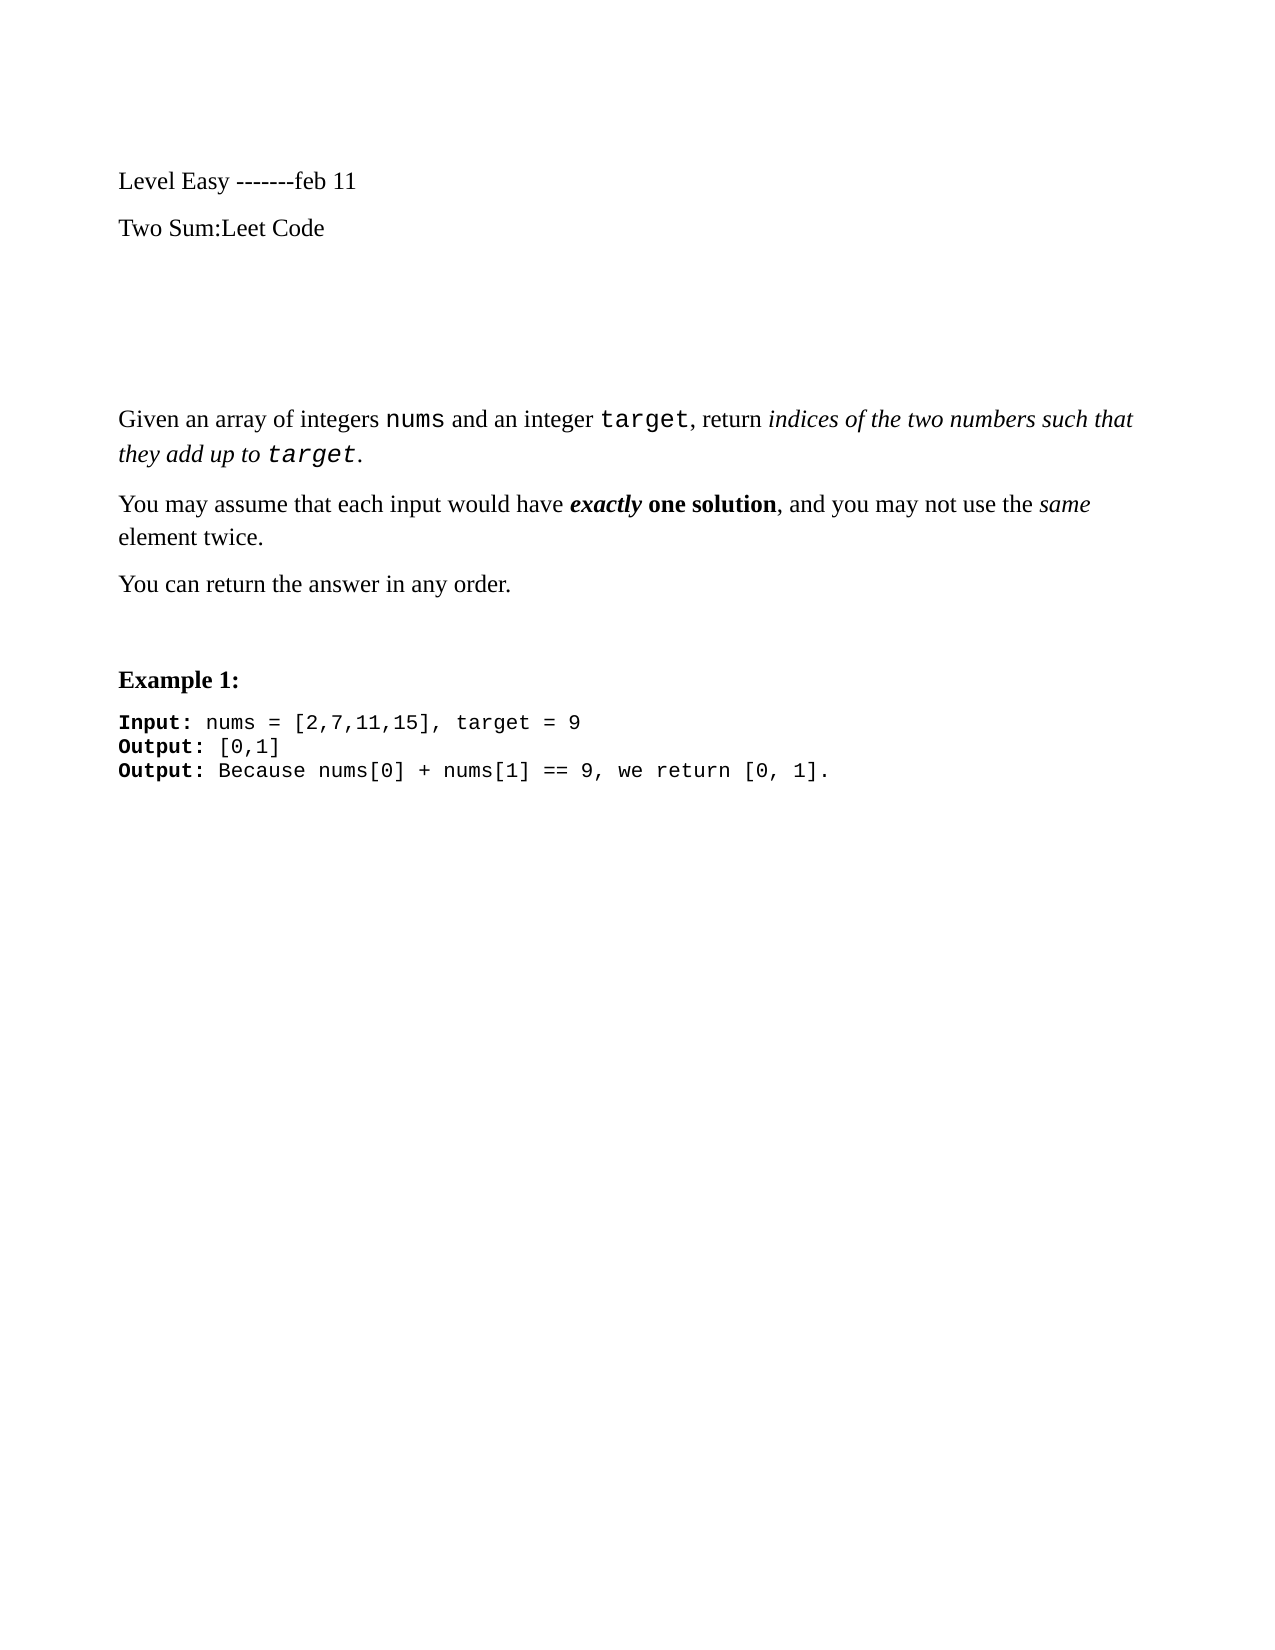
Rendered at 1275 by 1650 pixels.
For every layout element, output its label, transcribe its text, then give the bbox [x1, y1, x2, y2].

text Level Easy -------feb 11 [118, 166, 1157, 194]
text Given an array of integers nums and an integer target, return indices of the two numbers such that they add up to target. [118, 404, 1157, 470]
text You may assume that each input would have exactly one solution, and you may not use the same element twice. [118, 489, 1157, 551]
text Two Sum:Leet Code [118, 213, 1157, 242]
text Example 1: [118, 665, 1157, 693]
text Output: Because nums[0] + nums[1] == 9, we return [0, 1]. [118, 759, 1157, 783]
text You can return the answer in any order. [118, 569, 1157, 598]
text Output: [0,1] [118, 736, 1157, 759]
text Input: nums = [2,7,11,15], target = 9 [118, 712, 1157, 736]
